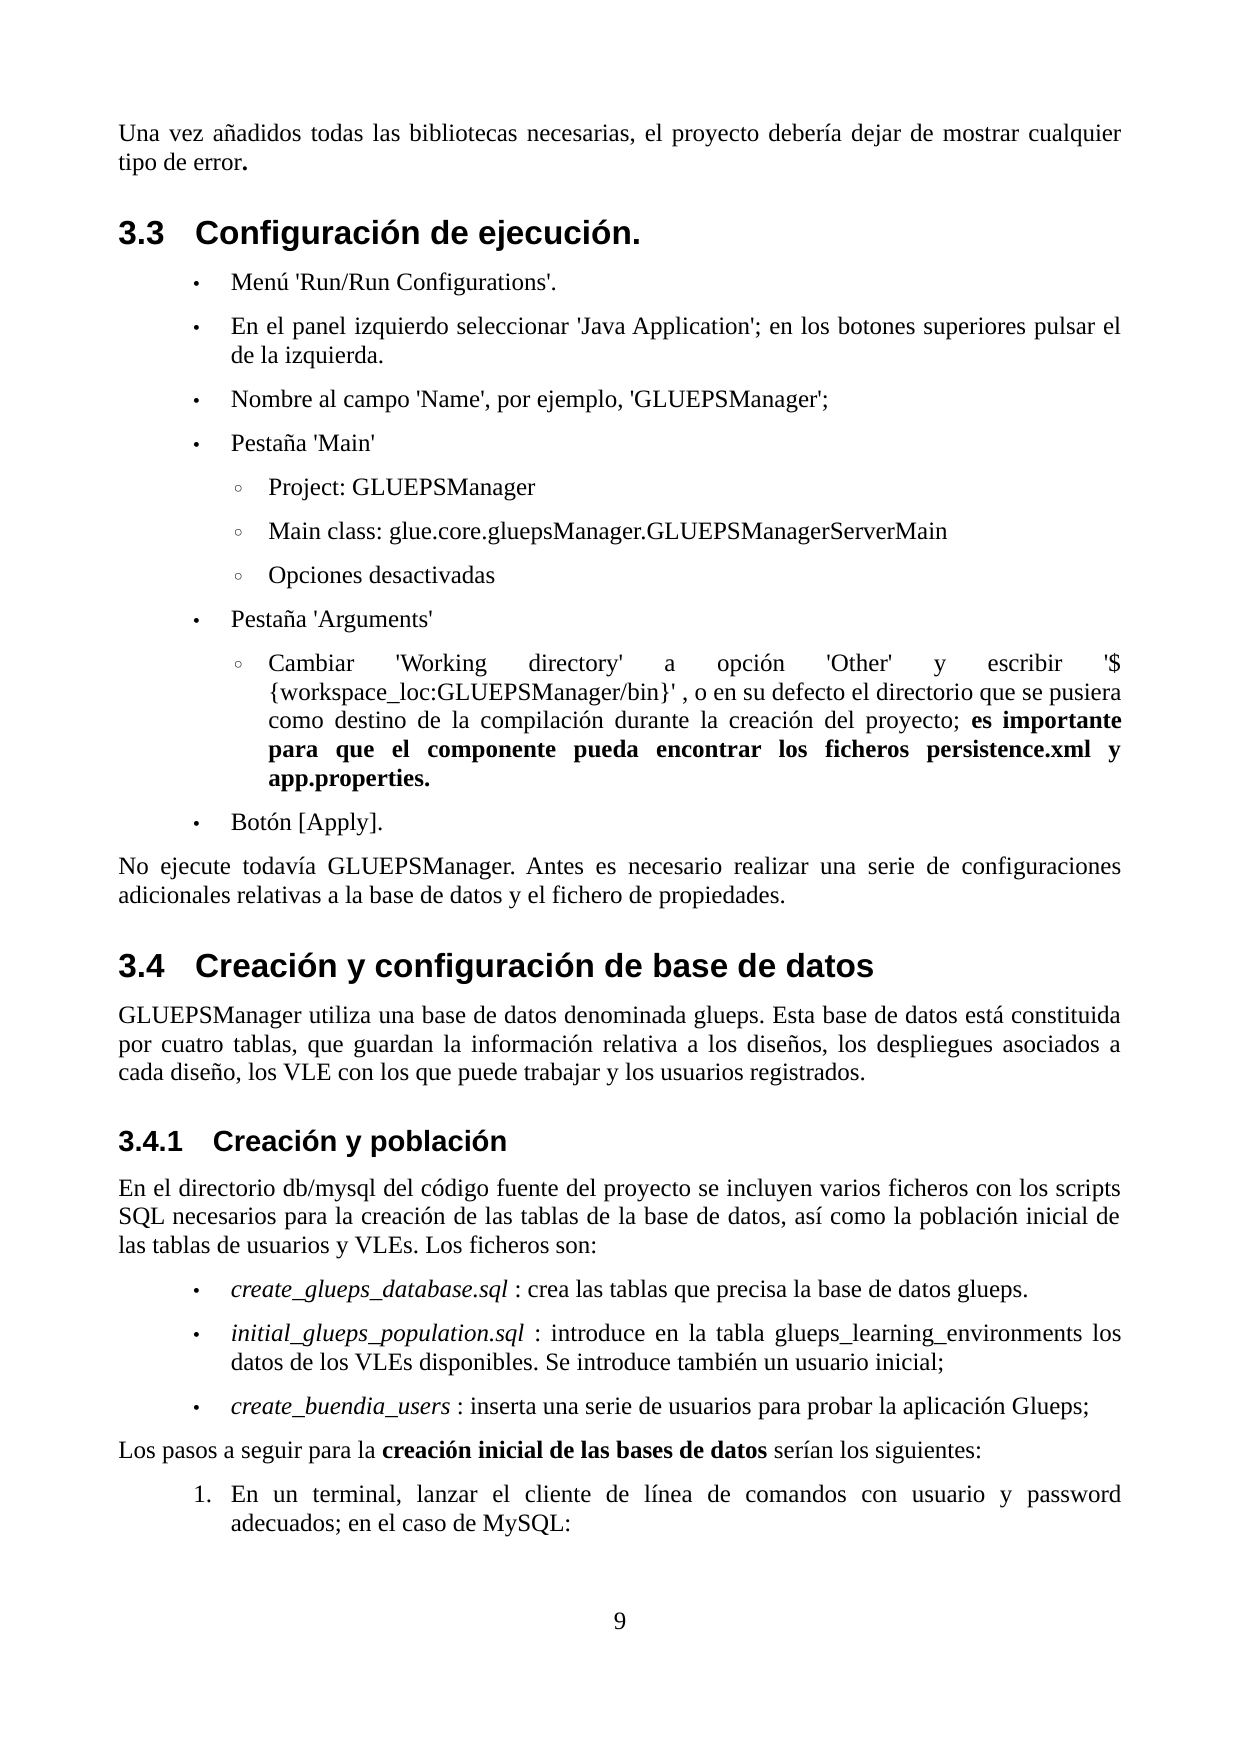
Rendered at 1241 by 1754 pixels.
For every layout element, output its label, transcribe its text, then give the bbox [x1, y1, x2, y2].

list Menú 'Run/Run Configurations'. [193, 267, 1122, 296]
list En un terminal, lanzar el cliente de línea de comandos con usuario y password adecuados; en el caso de MySQL: [193, 1479, 1122, 1537]
text No ejecute todavía GLUEPSManager. Antes es necesario realizar una serie de configuraciones adicionales relativas a la base de datos y el fichero de propiedades. [118, 851, 1122, 909]
list Pestaña 'Main' [193, 428, 1122, 457]
list Botón [Apply]. [193, 807, 1122, 836]
text Los pasos a seguir para la creación inicial de las bases de datos serían los siguientes: [118, 1435, 1122, 1464]
subtitle Configuración de ejecución. [118, 213, 1122, 251]
list Pestaña 'Arguments' [193, 604, 1122, 633]
list Main class: glue.core.gluepsManager.GLUEPSManagerServerMain [231, 516, 1122, 545]
list En el panel izquierdo seleccionar 'Java Application'; en los botones superiores pulsar el de la izquierda. [193, 311, 1122, 368]
subtitle Creación y configuración de base de datos [118, 946, 1122, 984]
list Opciones desactivadas [231, 560, 1122, 589]
list Cambiar 'Working directory' a opción 'Other' y escribir '${workspace_loc:GLUEPSManager/bin}' , o en su defecto el directorio que se pusiera como destino de la compilación durante la creación del proyecto; es importante para que el componente pueda encontrar los ficheros persistence.xml y app.properties. [231, 648, 1122, 792]
list create_buendia_users : inserta una serie de usuarios para probar la aplicación Glueps; [193, 1391, 1122, 1420]
text En el directorio db/mysql del código fuente del proyecto se incluyen varios ficheros con los scripts SQL necesarios para la creación de las tablas de la base de datos, así como la población inicial de las tablas de usuarios y VLEs. Los ficheros son: [118, 1173, 1122, 1259]
list Nombre al campo 'Name', por ejemplo, 'GLUEPSManager'; [193, 384, 1122, 412]
list Project: GLUEPSManager [231, 472, 1122, 501]
subtitle Creación y población [118, 1124, 1122, 1157]
list create_glueps_database.sql : crea las tablas que precisa la base de datos glueps. [193, 1274, 1122, 1303]
text GLUEPSManager utiliza una base de datos denominada glueps. Esta base de datos está constituida por cuatro tablas, que guardan la información relativa a los diseños, los despliegues asociados a cada diseño, los VLE con los que puede trabajar y los usuarios registrados. [118, 1000, 1122, 1086]
list initial_glueps_population.sql : introduce en la tabla glueps_learning_environments los datos de los VLEs disponibles. Se introduce también un usuario inicial; [193, 1318, 1122, 1376]
list Una vez añadidos todas las bibliotecas necesarias, el proyecto debería dejar de mostrar cualquier tipo de error. [81, 118, 1122, 176]
